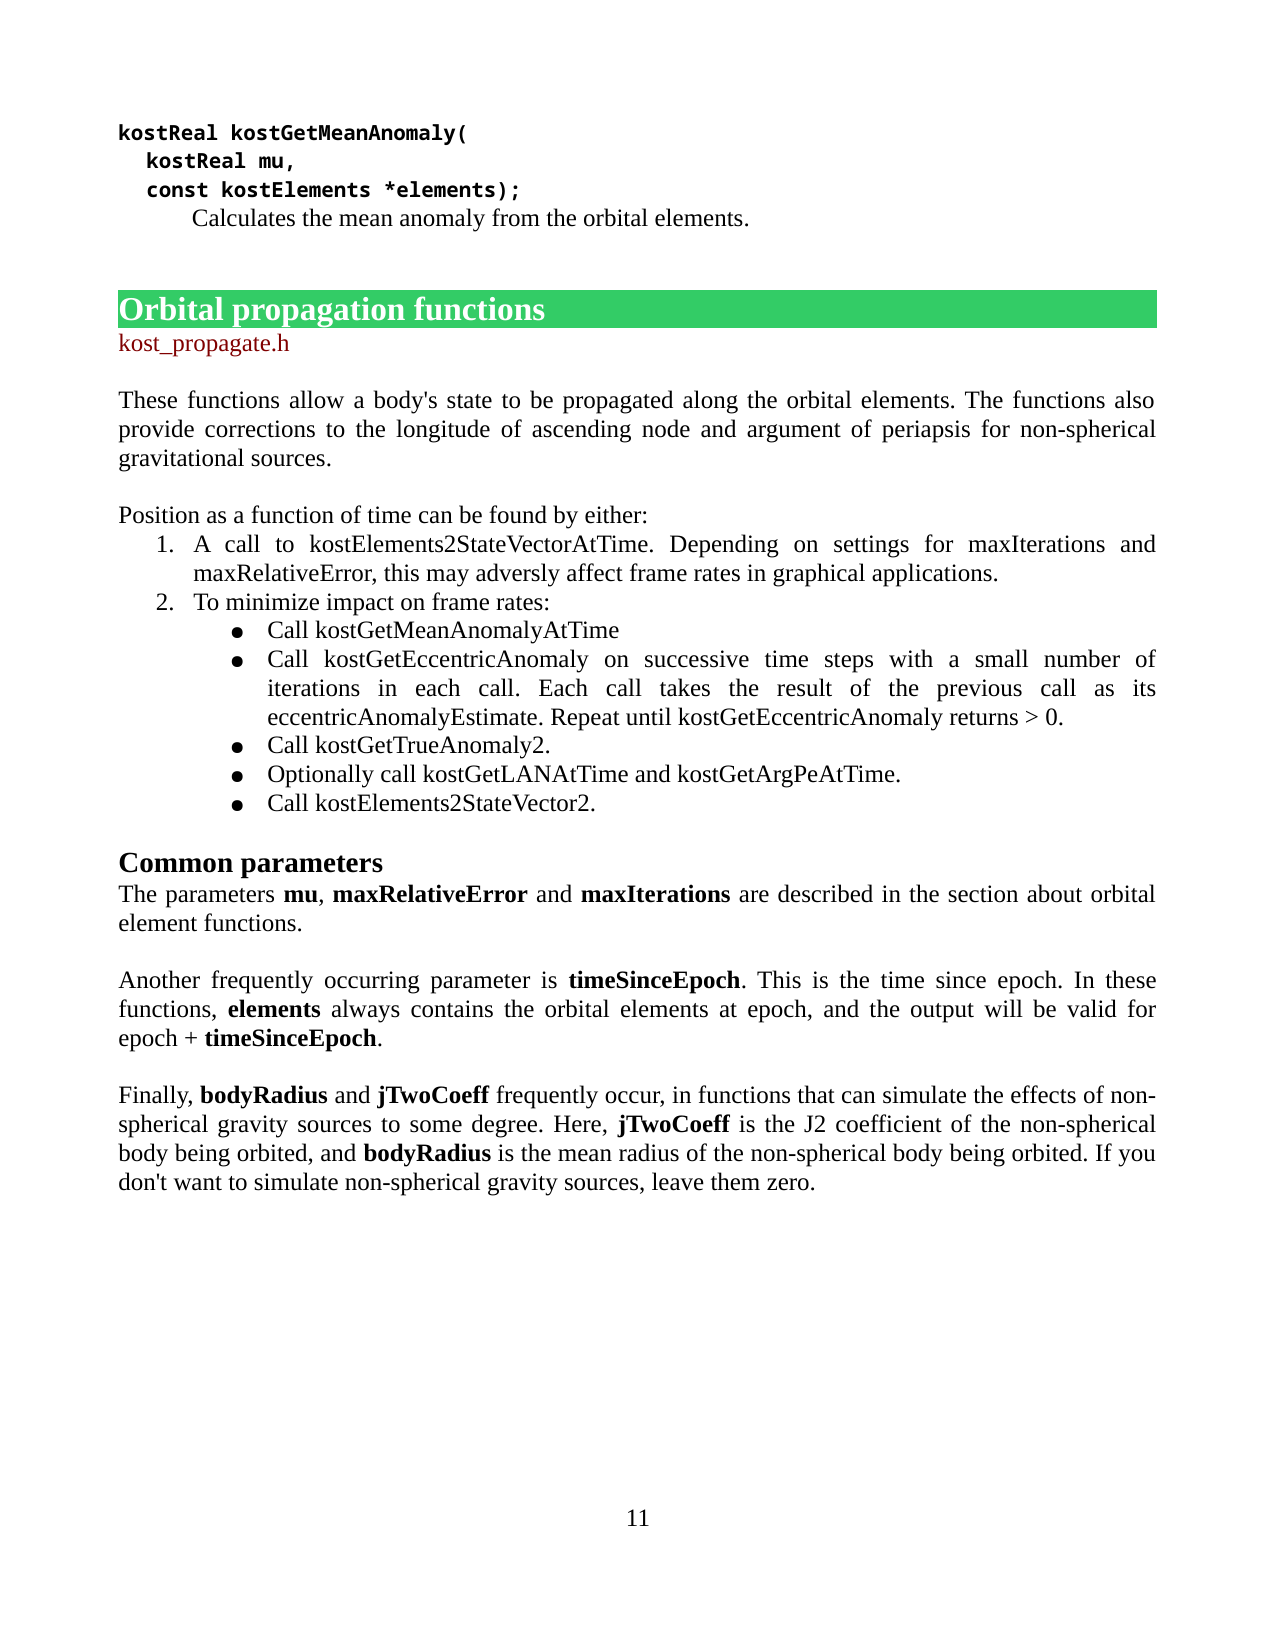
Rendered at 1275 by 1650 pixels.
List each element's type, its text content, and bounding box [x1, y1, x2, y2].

text const kostElements *elements); [118, 175, 1157, 203]
text These functions allow a body's state to be propagated along the orbital elements. The functions also provide corrections to the longitude of ascending node and argument of periapsis for non-spherical gravitational sources. [118, 386, 1157, 472]
list A call to kostElements2StateVectorAtTime. Depending on settings for maxIterations and maxRelativeError, this may adversly affect frame rates in graphical applications. [156, 529, 1157, 587]
list Optionally call kostGetLANAtTime and kostGetArgPeAtTime. [229, 759, 1157, 788]
text Common parameters [118, 846, 1157, 879]
list Call kostGetMeanAnomalyAtTime [229, 616, 1157, 644]
text Finally, bodyRadius and jTwoCoeff frequently occur, in functions that can simulate the effects of non-spherical gravity sources to some degree. Here, jTwoCoeff is the J2 coefficient of the non-spherical body being orbited, and bodyRadius is the mean radius of the non-spherical body being orbited. If you don't want to simulate non-spherical gravity sources, leave them zero. [118, 1080, 1157, 1195]
list Call kostGetTrueAnomaly2. [229, 731, 1157, 759]
text kostReal kostGetMeanAnomaly( [118, 118, 1157, 147]
text Orbital propagation functions [118, 290, 1157, 328]
text The parameters mu, maxRelativeError and maxIterations are described in the section about orbital element functions. [118, 879, 1157, 937]
text Another frequently occurring parameter is timeSinceEpoch. This is the time since epoch. In these functions, elements always contains the orbital elements at epoch, and the output will be valid for epoch + timeSinceEpoch. [118, 965, 1157, 1052]
text kostReal mu, [118, 147, 1157, 175]
list Call kostElements2StateVector2. [229, 788, 1157, 817]
list Call kostGetEccentricAnomaly on successive time steps with a small number of iterations in each call. Each call takes the result of the previous call as its eccentricAnomalyEstimate. Repeat until kostGetEccentricAnomaly returns > 0. [229, 644, 1157, 731]
text Calculates the mean anomaly from the orbital elements. [192, 203, 1157, 232]
text Position as a function of time can be found by either: [118, 501, 1157, 529]
text kost_propagate.h [118, 328, 1157, 357]
list To minimize impact on frame rates: [156, 587, 1157, 616]
